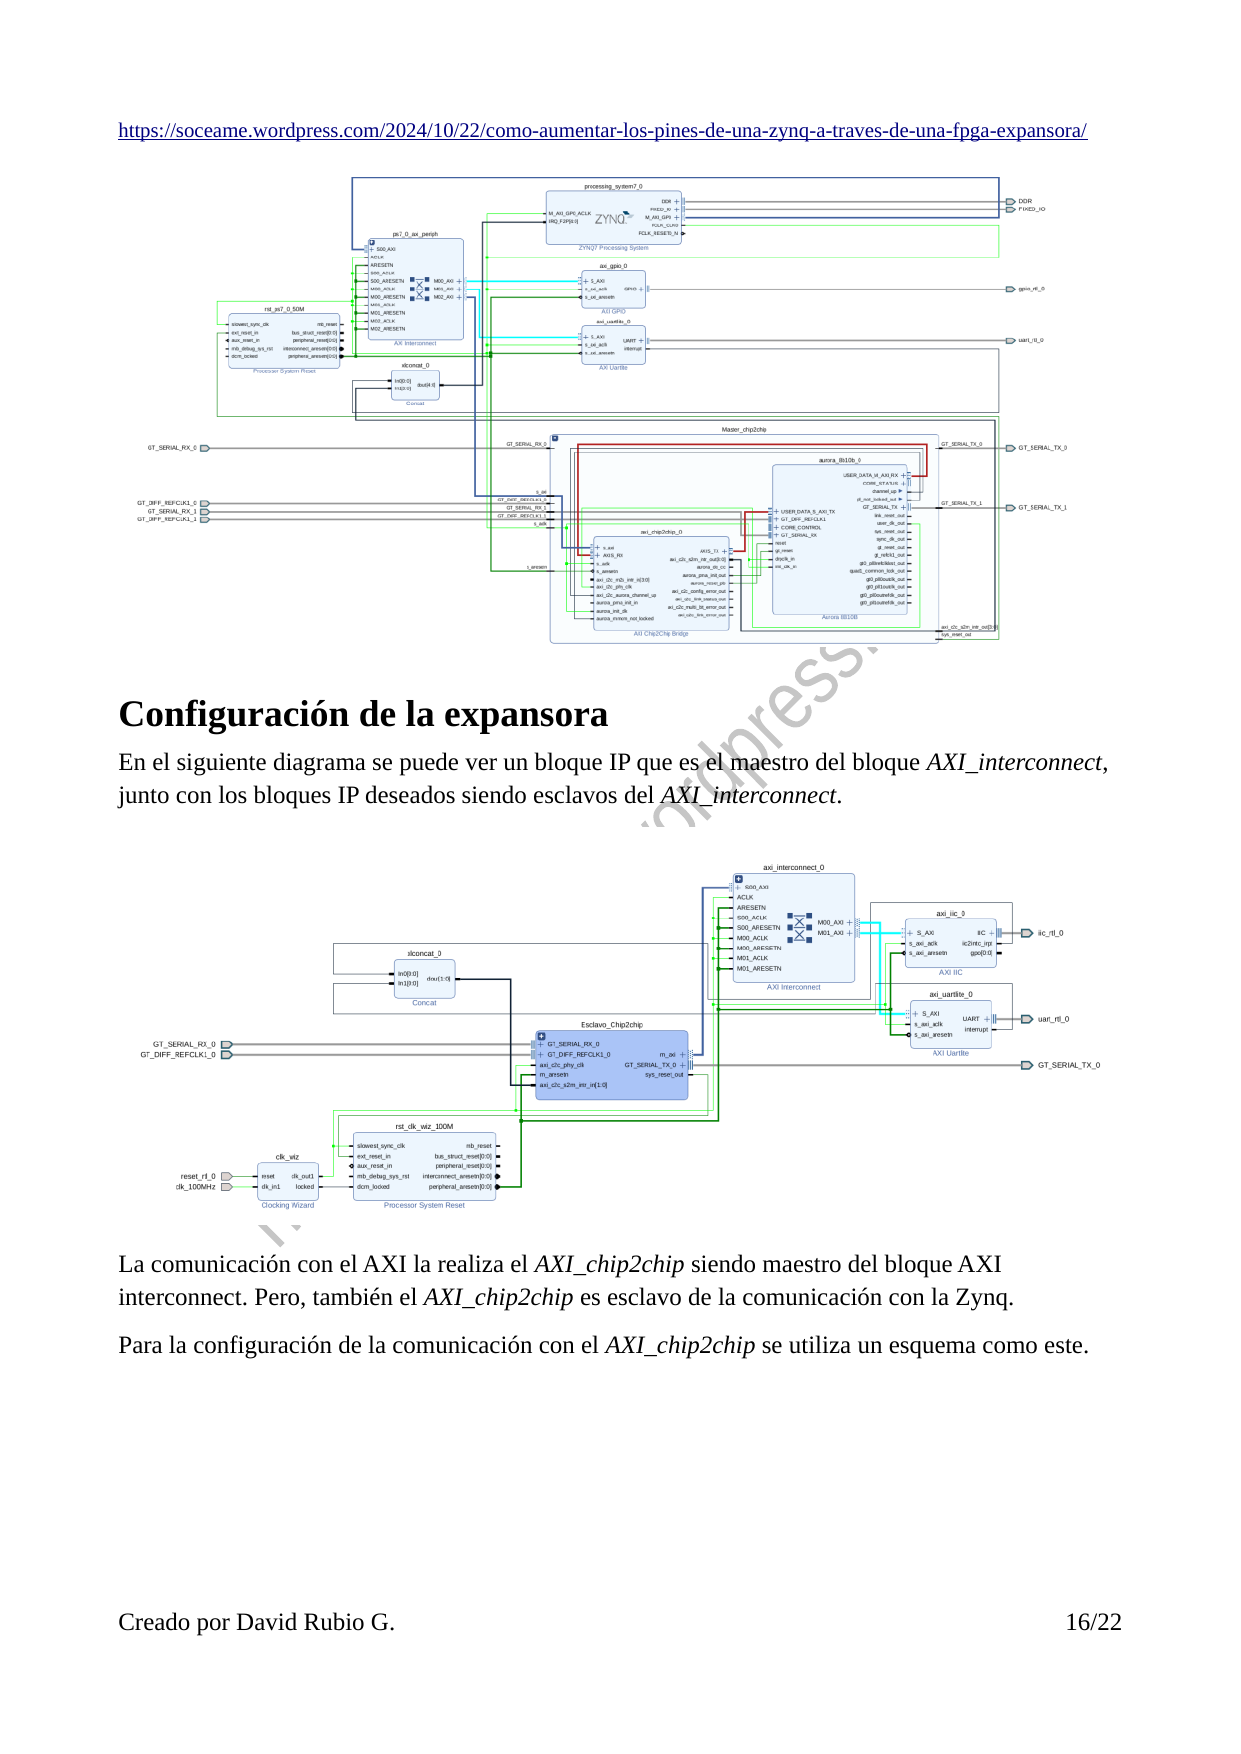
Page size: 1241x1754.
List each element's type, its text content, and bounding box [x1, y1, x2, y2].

subtitle Configuración de la expansora [118, 692, 1122, 735]
picture [118, 827, 1108, 1225]
text La comunicación con el AXI la realiza el AXI_chip2chip siendo maestro del bloque AXI interconnect. Pero, también el AXI_chip2chip es esclavo de la comunicación con la Zynq. [118, 1249, 1122, 1311]
text En el siguiente diagrama se puede ver un bloque IP que es el maestro del bloque AXI_interconnect, junto con los bloques IP deseados siendo esclavos del AXI_interconnect. [118, 747, 1122, 809]
picture [118, 177, 1080, 647]
text Para la configuración de la comunicación con el AXI_chip2chip se utiliza un esquema como este. [118, 1330, 1122, 1358]
